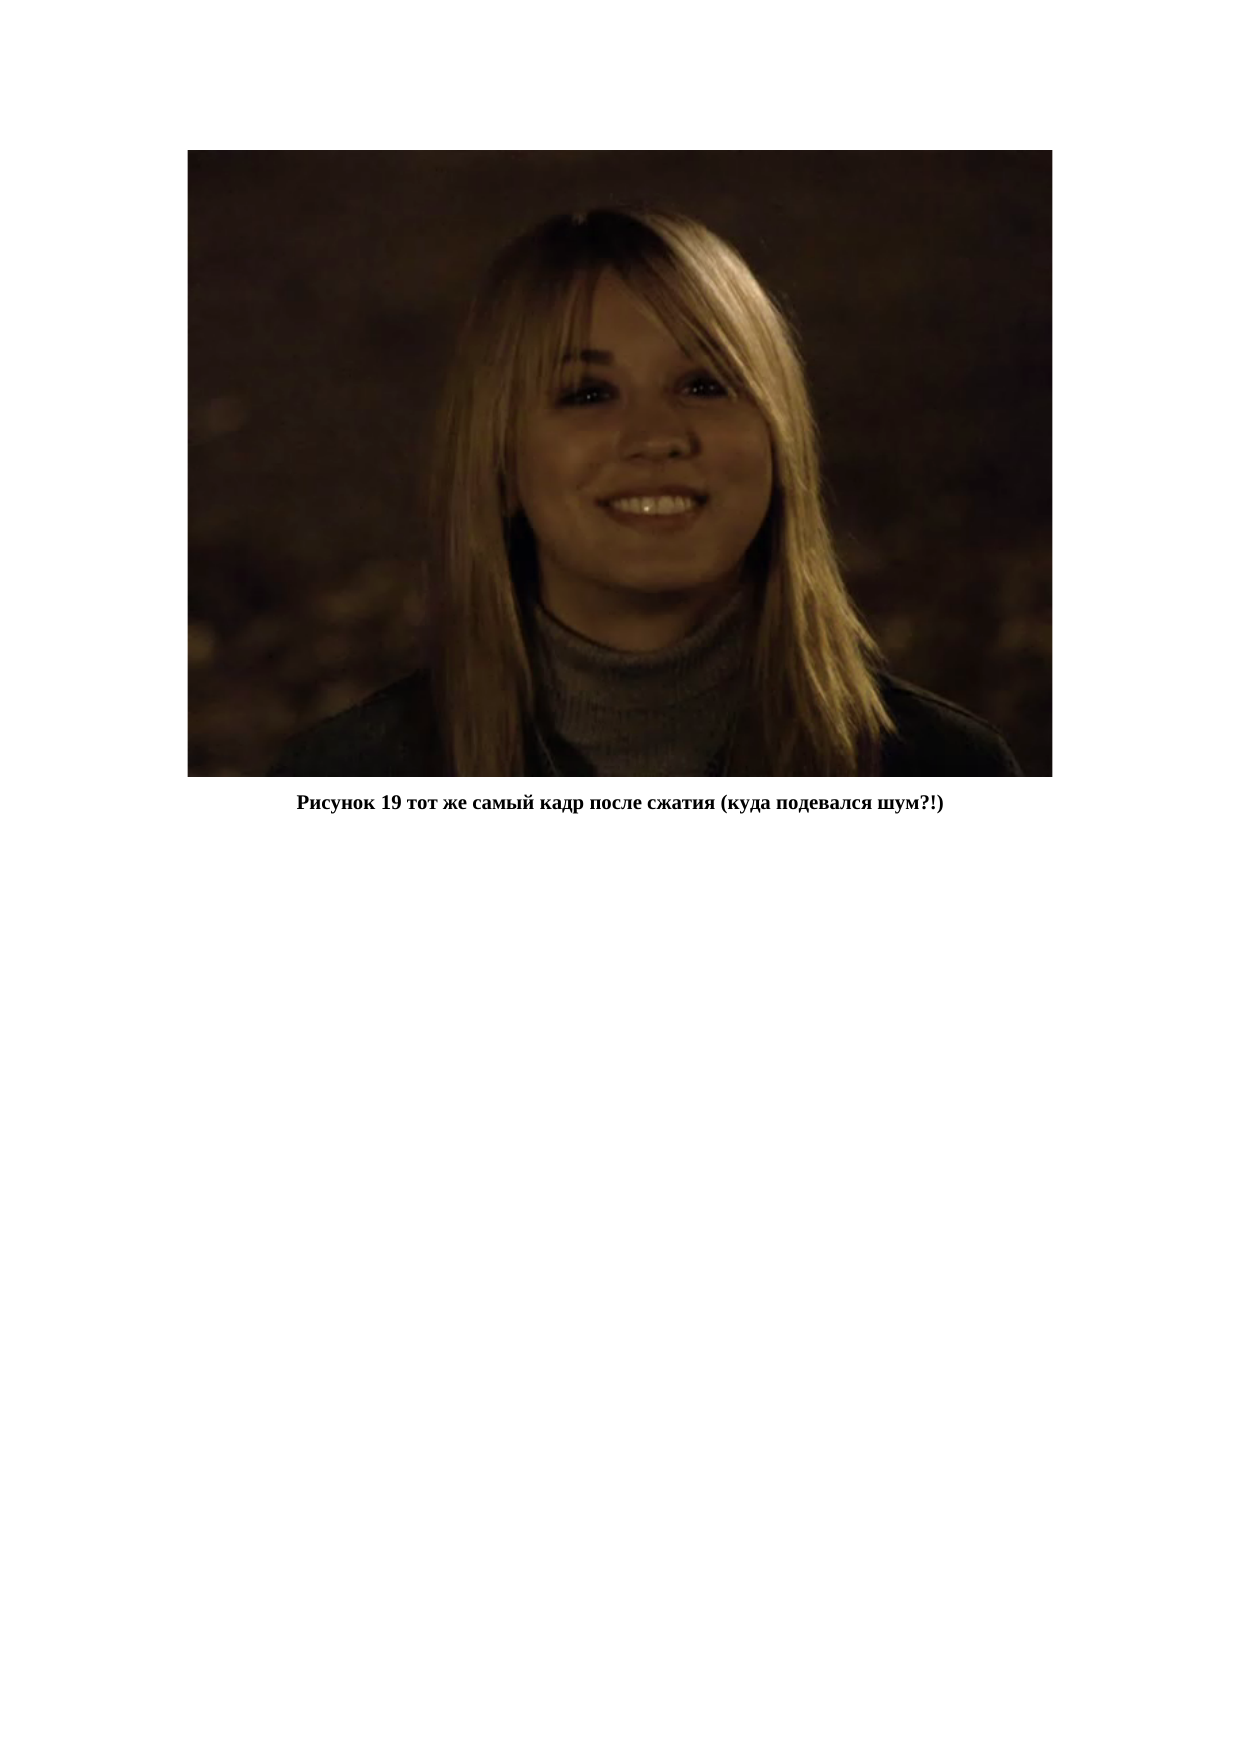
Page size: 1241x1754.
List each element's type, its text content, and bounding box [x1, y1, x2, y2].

picture [187, 150, 1053, 777]
text Рисунок 19 тот же самый кадр после сжатия (куда подевался шум?!) [187, 789, 1053, 814]
